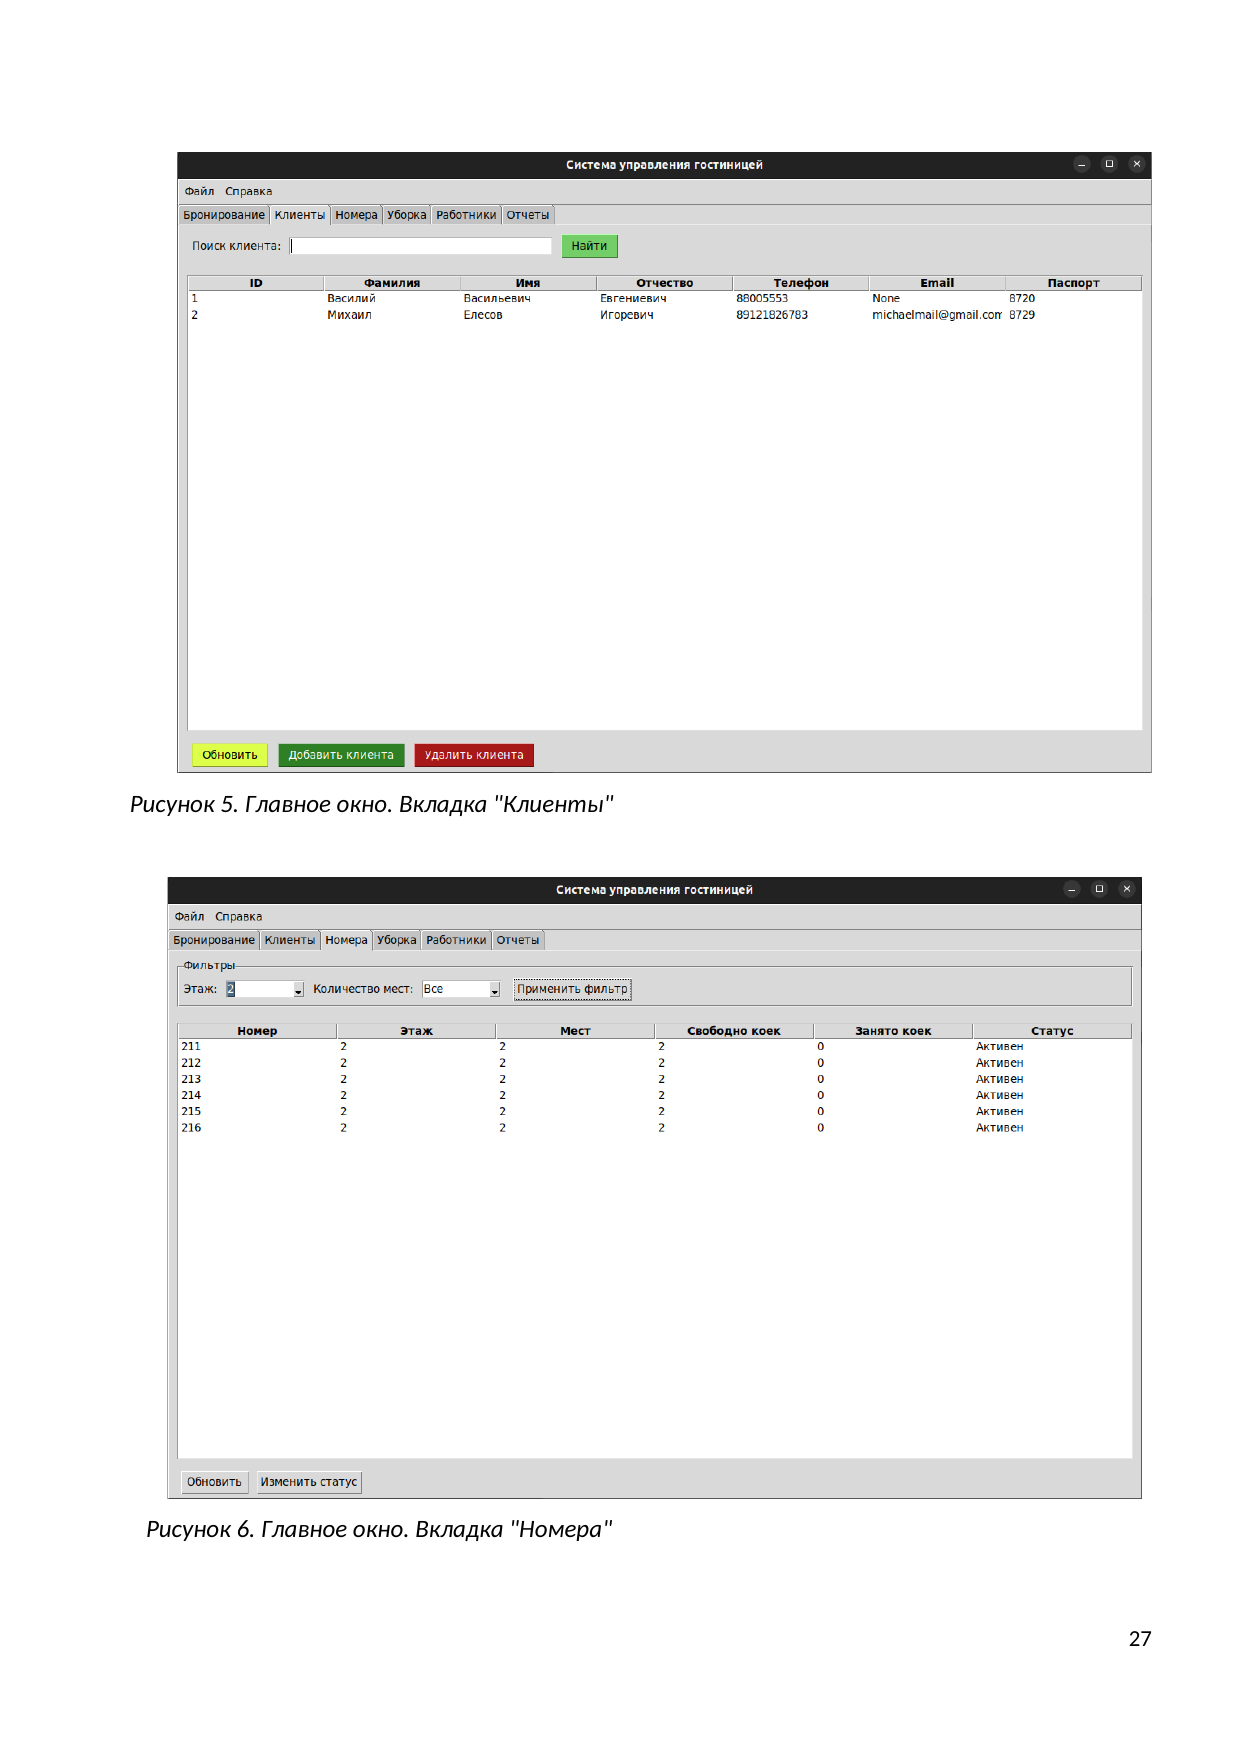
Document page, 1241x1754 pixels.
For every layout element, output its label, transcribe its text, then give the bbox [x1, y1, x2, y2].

text Рисунок 6. Главное окно. Вкладка "Номера" [146, 878, 1163, 1544]
picture [177, 152, 1152, 773]
picture [167, 877, 1142, 1499]
text Рисунок 5. Главное окно. Вкладка "Клиенты" [129, 152, 1199, 818]
